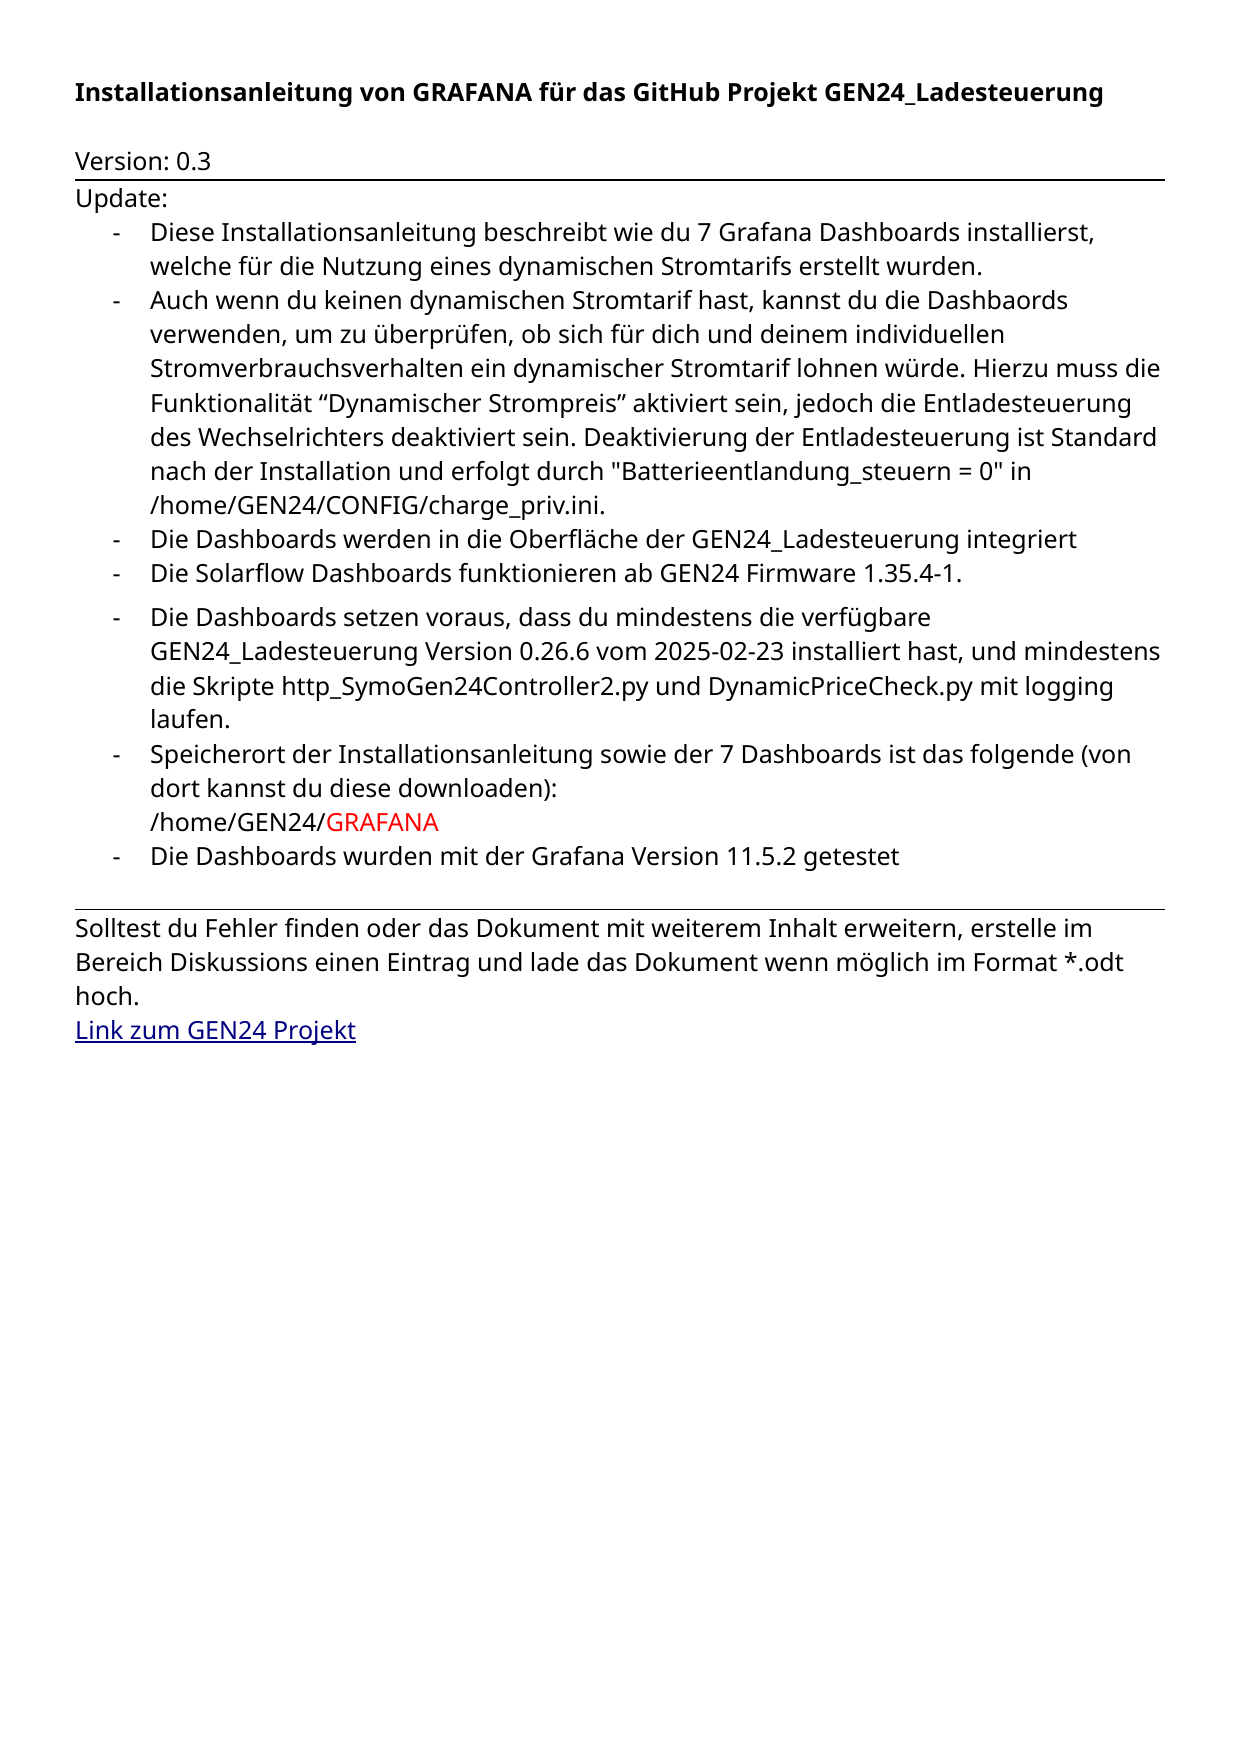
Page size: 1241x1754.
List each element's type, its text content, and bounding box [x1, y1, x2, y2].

list Auch wenn du keinen dynamischen Stromtarif hast, kannst du die Dashbaords verwenden, um zu überprüfen, ob sich für dich und deinem individuellen Stromverbrauchsverhalten ein dynamischer Stromtarif lohnen würde. Hierzu muss die Funktionalität “Dynamischer Strompreis” aktiviert sein, jedoch die Entladesteuerung des Wechselrichters deaktiviert sein. Deaktivierung der Entladesteuerung ist Standard nach der Installation und erfolgt durch "Batterieentlandung_steuern = 0" in /home/GEN24/CONFIG/charge_priv.ini. [112, 283, 1165, 521]
list Die Dashboards werden in die Oberfläche der GEN24_Ladesteuerung integriert [112, 521, 1165, 556]
text Version: 0.3 [75, 143, 1165, 179]
list Diese Installationsanleitung beschreibt wie du 7 Grafana Dashboards installierst, welche für die Nutzung eines dynamischen Stromtarifs erstellt wurden. [112, 215, 1165, 283]
text Update: [75, 181, 1165, 215]
text Installationsanleitung von GRAFANA für das GitHub Projekt GEN24_Ladesteuerung [75, 75, 1165, 109]
text Link zum GEN24 Projekt [75, 1012, 1165, 1046]
list Die Solarflow Dashboards funktionieren ab GEN24 Firmware 1.35.4-1. [112, 556, 1165, 589]
list Speicherort der Installationsanleitung sowie der 7 Dashboards ist das folgende (von dort kannst du diese downloaden): /home/GEN24/GRAFANA [112, 736, 1165, 838]
list Die Dashboards wurden mit der Grafana Version 11.5.2 getestet [112, 838, 1165, 872]
text Solltest du Fehler finden oder das Dokument mit weiterem Inhalt erweitern, erstelle im Bereich Diskussions einen Eintrag und lade das Dokument wenn möglich im Format *.odt hoch. [75, 910, 1165, 1012]
list Die Dashboards setzen voraus, dass du mindestens die verfügbare GEN24_Ladesteuerung Version 0.26.6 vom 2025-02-23 installiert hast, und mindestens die Skripte http_SymoGen24Controller2.py und DynamicPriceCheck.py mit logging laufen. [112, 600, 1165, 736]
